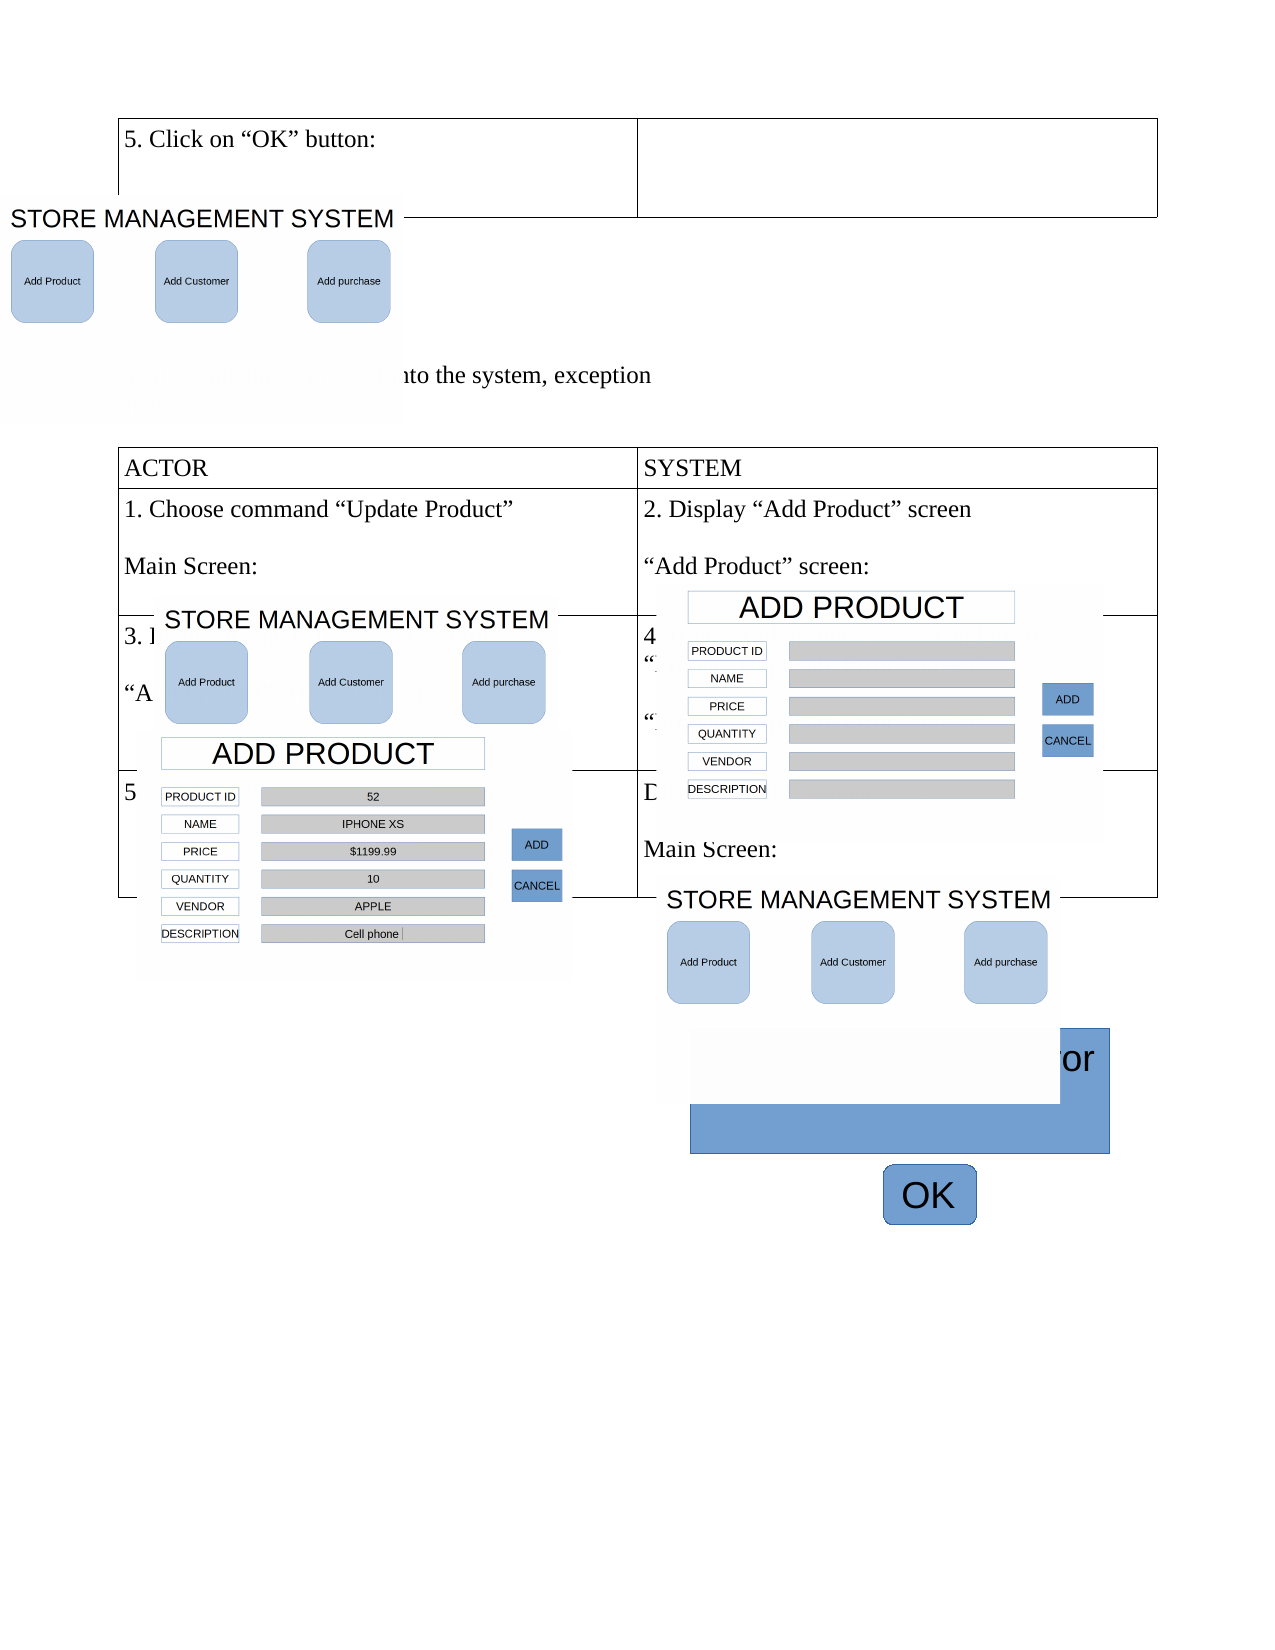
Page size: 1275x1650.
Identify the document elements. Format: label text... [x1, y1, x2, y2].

table_cell 5. Click on “OK” button: [573, 771, 637, 897]
table_cell 1. Choose command “Update Product” Main Screen: [119, 489, 637, 614]
table_cell 2. Display “Add Product” screen “Add Product” screen: [638, 489, 1157, 614]
text Steps: [404, 389, 1157, 418]
table_cell 4. Hide “Add product” screen and display “Product Duplicate Error” screen” “Product Duplicate Error” screen: [638, 616, 656, 770]
table_cell 5. Click on “OK” button: [119, 119, 637, 216]
table_header SYSTEM [638, 448, 1157, 488]
table_cell Display “Main” screen: Main Screen: [638, 771, 1157, 897]
text Name: Updating a product into the system, exception [404, 361, 1157, 389]
table_header ACTOR [119, 448, 637, 488]
table_cell Display “Main” screen: Main Screen: [638, 119, 1157, 216]
table_cell 4. Hide “Add product” screen and display “Product Duplicate Error” screen” “Product Duplicate Error” screen: [1104, 616, 1157, 770]
table_cell 3. Input data, and click “Add” button “Add Product” screen with data: [119, 616, 154, 770]
table_cell 3. Input data, and click “Add” button “Add Product” screen with data: [558, 616, 637, 770]
table_cell 5. Click on “OK” button: [119, 771, 137, 897]
